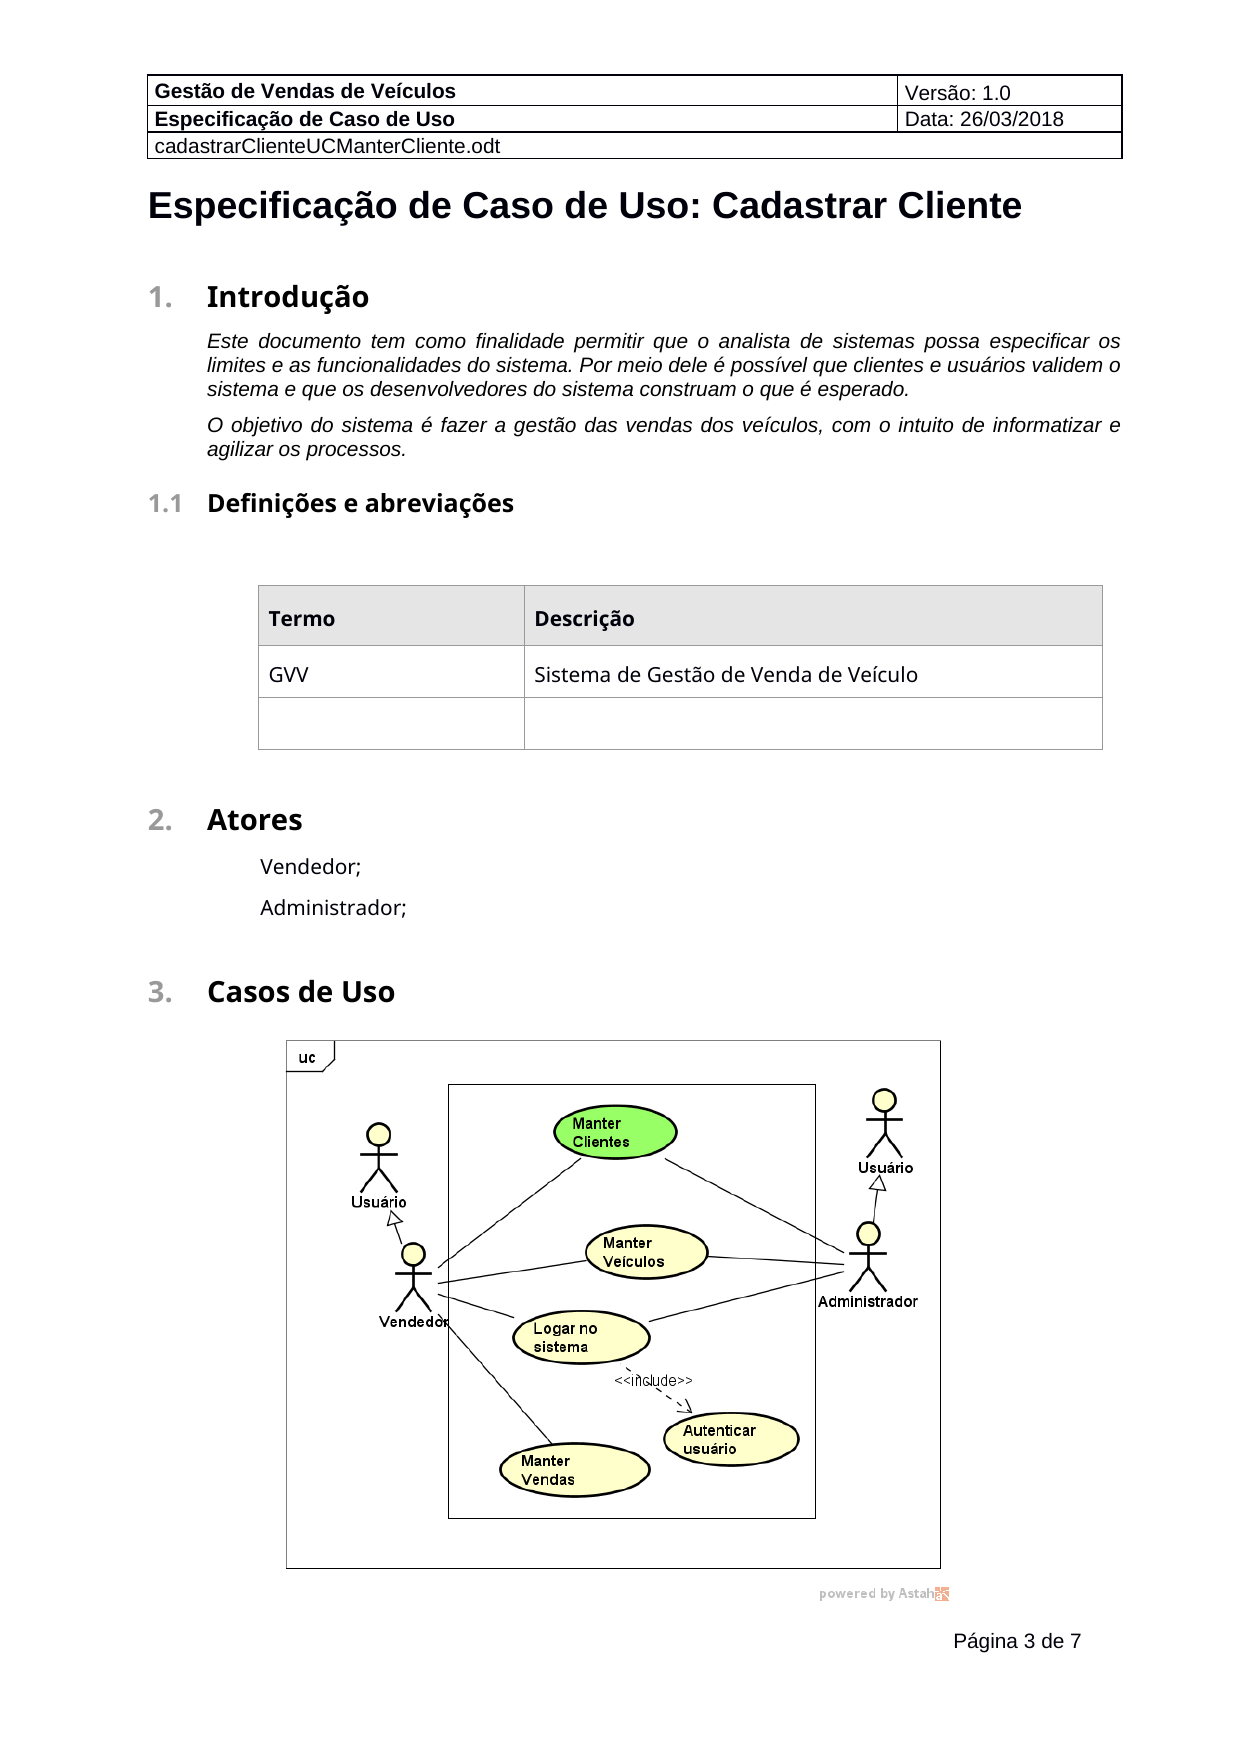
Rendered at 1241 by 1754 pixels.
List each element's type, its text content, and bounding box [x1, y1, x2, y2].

title Introdução [148, 276, 1122, 316]
title Casos de Uso [148, 971, 1122, 1011]
table_cell GVV [259, 646, 524, 697]
table_cell [525, 698, 1102, 748]
title Definições e abreviações [148, 486, 1122, 520]
table_header Descrição [525, 586, 1102, 645]
text Este documento tem como finalidade permitir que o analista de sistemas possa especificar os limites e as funcionalidades do sistema. Por meio dele é possível que clientes e usuários validem o sistema e que os desenvolvedores do sistema construam o que é esperado. [148, 328, 1122, 400]
title Atores [148, 799, 1122, 839]
table_cell Sistema de Gestão de Venda de Veículo [525, 646, 1102, 697]
text O objetivo do sistema é fazer a gestão das vendas dos veículos, com o intuito de informatizar e agilizar os processos. [148, 413, 1122, 461]
text Vendedor; [260, 852, 1157, 880]
table_header Termo [259, 586, 524, 645]
table_cell [259, 698, 524, 748]
title Especificação de Caso de Uso: Cadastrar Cliente [148, 183, 1092, 226]
text Administrador; [260, 893, 1157, 921]
picture [273, 1028, 953, 1605]
